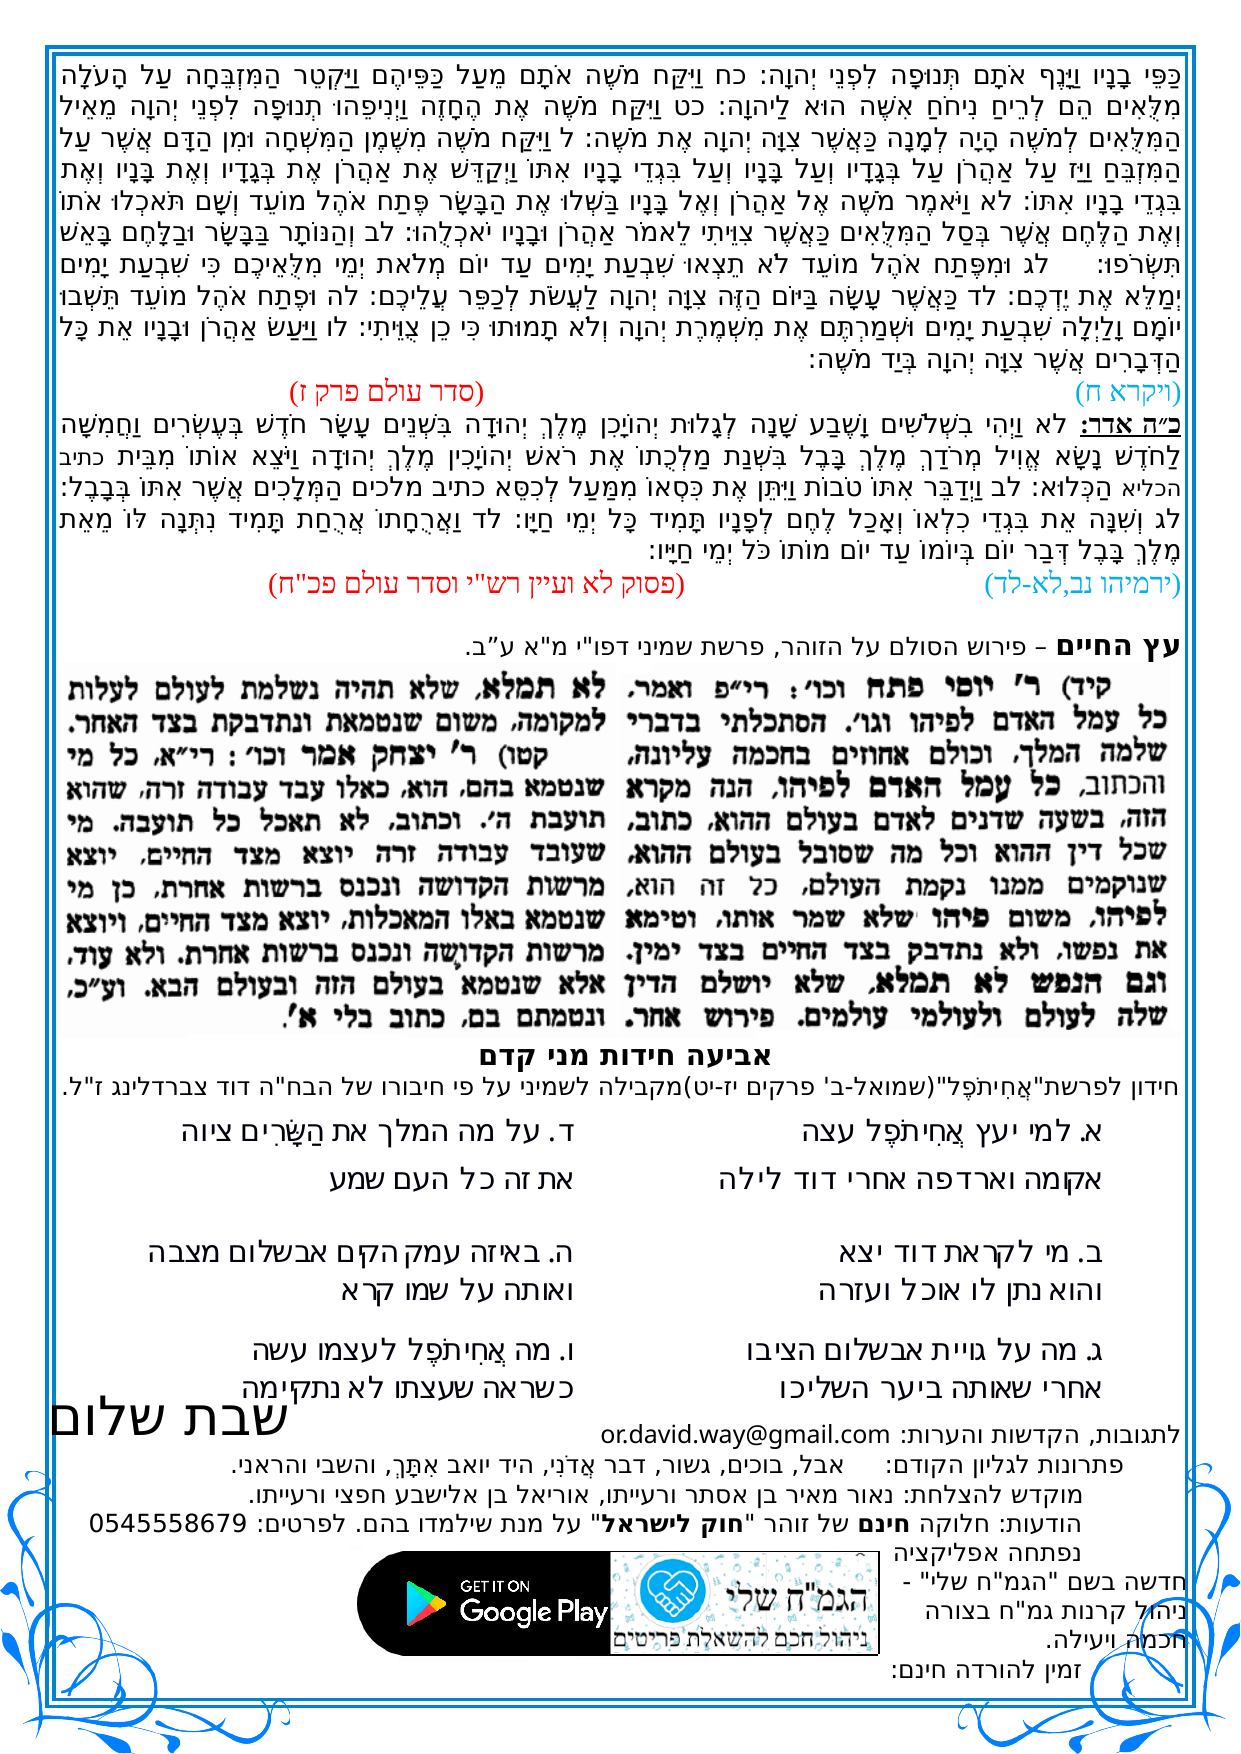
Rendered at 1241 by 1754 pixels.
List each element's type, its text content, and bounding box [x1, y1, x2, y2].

text אביעה חידות מני קדם [59, 1038, 1182, 1072]
picture [348, 1546, 881, 1662]
list (ויקרא ח) (סדר עולם פרק ז) [59, 374, 1182, 408]
list זמין להורדה חינם: [290, 1655, 957, 1684]
picture [58, 662, 1182, 1038]
list נפתחה אפליקציה חדשה בשם "הגמ"ח שלי" - ניהול קרנות גמ"ח בצורה חכמה ויעילה. [290, 1538, 957, 1655]
text חידון לפרשת"אֲחִיתֹפֶל"(שמואל-ב' פרקים יז-יט)מקבילה לשמיני על פי חיבורו של הבח"ה דוד צברדלינג ז"ל. [59, 1072, 1182, 1101]
picture [56, 1471, 290, 1698]
picture [957, 1463, 1192, 1705]
list (ירמיהו נב,לא-לד) (פסוק לא ועיין רש"י וסדר עולם פכ"ח) [59, 566, 1182, 600]
list לתגובות, הקדשות והערות: or.david.way@gmail.com [59, 1101, 1182, 1451]
picture [0, 1471, 290, 1754]
list פתרונות לגליון הקודם: אבל, בוכים, גשור, דבר אֲדֹנִי, היד יואב אִתָּךְ, והשבי והראני. [59, 1451, 1185, 1480]
list עץ החיים – פירוש הסולם על הזוהר, פרשת שמיני דפו"י מ"א ע”ב. [59, 628, 1182, 662]
list הודעות: חלוקה חינם של זוהר "חוק לישראל" על מנת שילמדו בהם. לפרטים: 0545558679 [290, 1509, 957, 1538]
list מוקדש להצלחת: נאור מאיר בן אסתר ורעייתו, אוריאל בן אלישבע חפצי ורעייתו. [290, 1480, 957, 1509]
picture [957, 1463, 1241, 1754]
list כַּפֵּי בָנָיו וַיָּנֶף אֹתָם תְּנוּפָה לִפְנֵי יְהוָה: כח וַיִּקַּח מֹשֶׁה אֹתָם מֵעַל כַּפֵּיהֶם וַיַּקְטֵר הַמִּזְבֵּחָה עַל הָעֹלָה מִלֻּאִים הֵם לְרֵיחַ נִיחֹחַ אִשֶּׁה הוּא לַיהוָה: כט וַיִּקַּח מֹשֶׁה אֶת הֶחָזֶה וַיְנִיפֵהוּ תְנוּפָה לִפְנֵי יְהוָה מֵאֵיל הַמִּלֻּאִים לְמֹשֶׁה הָיָה לְמָנָה כַּאֲשֶׁר צִוָּה יְהוָה אֶת מֹשֶׁה: ל וַיִּקַּח מֹשֶׁה מִשֶּׁמֶן הַמִּשְׁחָה וּמִן הַדָּם אֲשֶׁר עַל הַמִּזְבֵּחַ וַיַּז עַל אַהֲרֹן עַל בְּגָדָיו וְעַל בָּנָיו וְעַל בִּגְדֵי בָנָיו אִתּוֹ וַיְקַדֵּשׁ אֶת אַהֲרֹן אֶת בְּגָדָיו וְאֶת בָּנָיו וְאֶת בִּגְדֵי בָנָיו אִתּוֹ: לא וַיֹּאמֶר מֹשֶׁה אֶל אַהֲרֹן וְאֶל בָּנָיו בַּשְּׁלוּ אֶת הַבָּשָׂר פֶּתַח אֹהֶל מוֹעֵד וְשָׁם תֹּאכְלוּ אֹתוֹ וְאֶת הַלֶּחֶם אֲשֶׁר בְּסַל הַמִּלֻּאִים כַּאֲשֶׁר צִוֵּיתִי לֵאמֹר אַהֲרֹן וּבָנָיו יֹאכְלֻהוּ: לב וְהַנּוֹתָר בַּבָּשָׂר וּבַלָּחֶם בָּאֵשׁ תִּשְׂרֹפוּ: לג וּמִפֶּתַח אֹהֶל מוֹעֵד לֹא תֵצְאוּ שִׁבְעַת יָמִים עַד יוֹם מְלֹאת יְמֵי מִלֻּאֵיכֶם כִּי שִׁבְעַת יָמִים יְמַלֵּא אֶת יֶדְכֶם: לד כַּאֲשֶׁר עָשָׂה בַּיּוֹם הַזֶּה צִוָּה יְהוָה לַעֲשֹׂת לְכַפֵּר עֲלֵיכֶם: לה וּפֶתַח אֹהֶל מוֹעֵד תֵּשְׁבוּ יוֹמָם וָלַיְלָה שִׁבְעַת יָמִים וּשְׁמַרְתֶּם אֶת מִשְׁמֶרֶת יְהוָה וְלֹא תָמוּתוּ כִּי כֵן צֻוֵּיתִי: לו וַיַּעַשׂ אַהֲרֹן וּבָנָיו אֵת כָּל הַדְּבָרִים אֲשֶׁר צִוָּה יְהוָה בְּיַד מֹשֶׁה: [59, 59, 1182, 374]
list כ״ה אדר: לא וַיְהִי בִשְׁלֹשִׁים וָשֶׁבַע שָׁנָה לְגָלוּת יְהוֹיָכִן מֶלֶךְ יְהוּדָה בִּשְׁנֵים עָשָׂר חֹדֶשׁ בְּעֶשְׂרִים וַחֲמִשָּׁה לַחֹדֶשׁ נָשָׂא אֱוִיל מְרֹדַךְ מֶלֶךְ בָּבֶל בִּשְׁנַת מַלְכֻתוֹ אֶת רֹאשׁ יְהוֹיָכִין מֶלֶךְ יְהוּדָה וַיֹּצֵא אוֹתוֹ מִבֵּית כתיב הכליא הַכְּלוּא: לב וַיְדַבֵּר אִתּוֹ טֹבוֹת וַיִּתֵּן אֶת כִּסְאוֹ מִמַּעַל לְכִסֵּא כתיב מלכים הַמְּלָכִים אֲשֶׁר אִתּוֹ בְּבָבֶל: לג וְשִׁנָּה אֵת בִּגְדֵי כִלְאוֹ וְאָכַל לֶחֶם לְפָנָיו תָּמִיד כָּל יְמֵי חַיָּו: לד וַאֲרֻחָתוֹ אֲרֻחַת תָּמִיד נִתְּנָה לּוֹ מֵאֵת מֶלֶךְ בָּבֶל דְּבַר יוֹם בְּיוֹמוֹ עַד יוֹם מוֹתוֹ כֹּל יְמֵי חַיָּיו: [59, 408, 1182, 566]
picture [957, 1463, 1185, 1698]
picture [49, 1471, 290, 1705]
